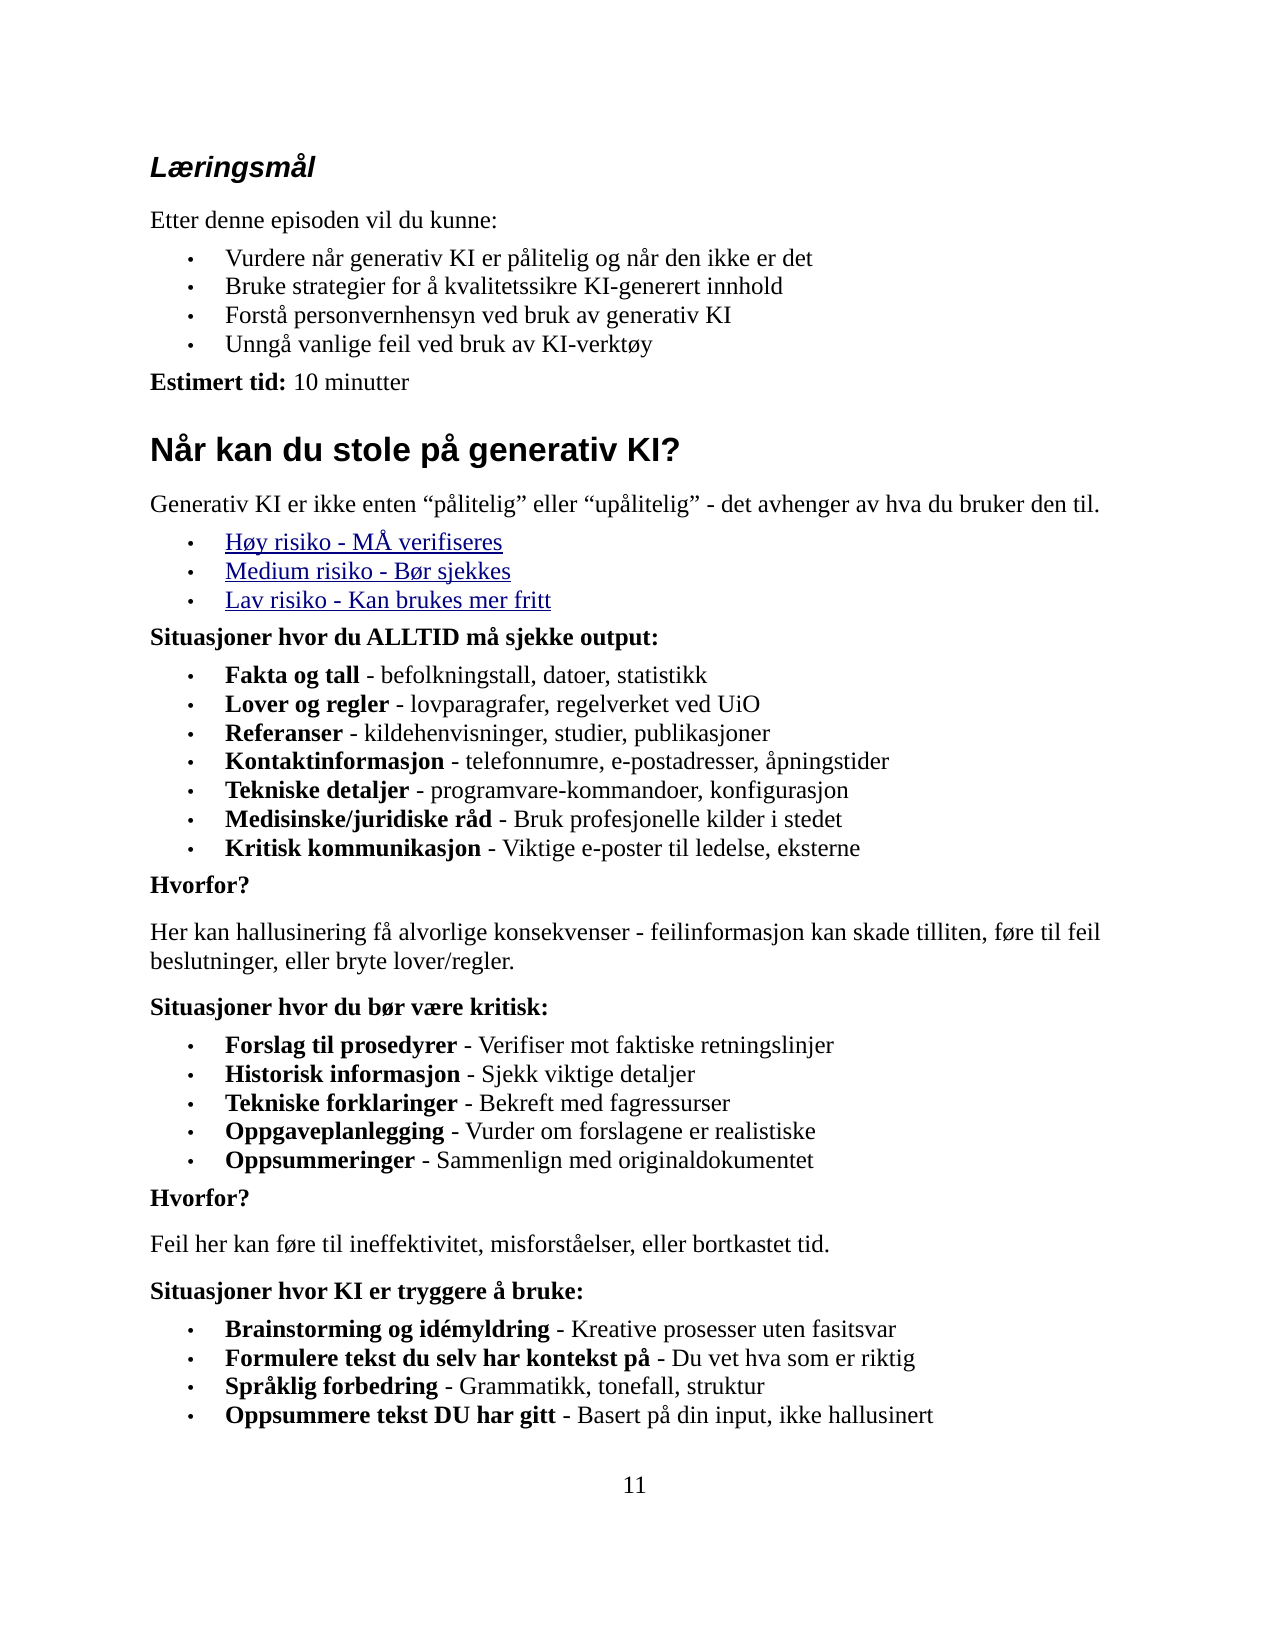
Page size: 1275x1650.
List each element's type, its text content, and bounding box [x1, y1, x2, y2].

list Formulere tekst du selv har kontekst på - Du vet hva som er riktig [187, 1343, 1125, 1371]
list Tekniske detaljer - programvare-kommandoer, konfigurasjon [187, 775, 1125, 804]
list Medisinske/juridiske råd - Bruk profesjonelle kilder i stedet [187, 804, 1125, 833]
list Forstå personvernhensyn ved bruk av generativ KI [187, 300, 1125, 329]
list Oppsummere tekst DU har gitt - Basert på din input, ikke hallusinert [187, 1400, 1125, 1429]
subtitle Når kan du stole på generativ KI? [150, 429, 1125, 468]
list Kontaktinformasjon - telefonnumre, e-postadresser, åpningstider [187, 746, 1125, 775]
list Oppsummeringer - Sammenlign med originaldokumentet [187, 1145, 1125, 1174]
list Brainstorming og idémyldring - Kreative prosesser uten fasitsvar [187, 1314, 1125, 1343]
list Unngå vanlige feil ved bruk av KI-verktøy [187, 329, 1125, 358]
list Språklig forbedring - Grammatikk, tonefall, struktur [187, 1371, 1125, 1400]
list Historisk informasjon - Sjekk viktige detaljer [187, 1059, 1125, 1088]
text Situasjoner hvor du ALLTID må sjekke output: [150, 622, 1125, 651]
text Hvorfor? [150, 1183, 1125, 1212]
list Bruke strategier for å kvalitetssikre KI-generert innhold [187, 271, 1125, 300]
text Generativ KI er ikke enten “pålitelig” eller “upålitelig” - det avhenger av hva du bruker den til. [150, 489, 1125, 518]
list Oppgaveplanlegging - Vurder om forslagene er realistiske [187, 1116, 1125, 1145]
list Vurdere når generativ KI er pålitelig og når den ikke er det [187, 243, 1125, 271]
text Situasjoner hvor KI er tryggere å bruke: [150, 1276, 1125, 1305]
list Kritisk kommunikasjon - Viktige e-poster til ledelse, eksterne [187, 833, 1125, 861]
list Forslag til prosedyrer - Verifiser mot faktiske retningslinjer [187, 1030, 1125, 1059]
list Referanser - kildehenvisninger, studier, publikasjoner [187, 718, 1125, 746]
list Tekniske forklaringer - Bekreft med fagressurser [187, 1088, 1125, 1116]
text Feil her kan føre til ineffektivitet, misforståelser, eller bortkastet tid. [150, 1229, 1125, 1258]
list Lover og regler - lovparagrafer, regelverket ved UiO [187, 689, 1125, 718]
list Lav risiko - Kan brukes mer fritt [187, 585, 1125, 613]
text Estimert tid: 10 minutter [150, 367, 1125, 395]
text Hvorfor? [150, 870, 1125, 899]
text Situasjoner hvor du bør være kritisk: [150, 992, 1125, 1021]
list Medium risiko - Bør sjekkes [187, 556, 1125, 585]
list Høy risiko - MÅ verifiseres [187, 527, 1125, 556]
text Her kan hallusinering få alvorlige konsekvenser - feilinformasjon kan skade tilliten, føre til feil beslutninger, eller bryte lover/regler. [150, 917, 1125, 974]
subtitle Læringsmål [150, 150, 1125, 183]
text Etter denne episoden vil du kunne: [150, 205, 1125, 234]
list Fakta og tall - befolkningstall, datoer, statistikk [187, 660, 1125, 689]
